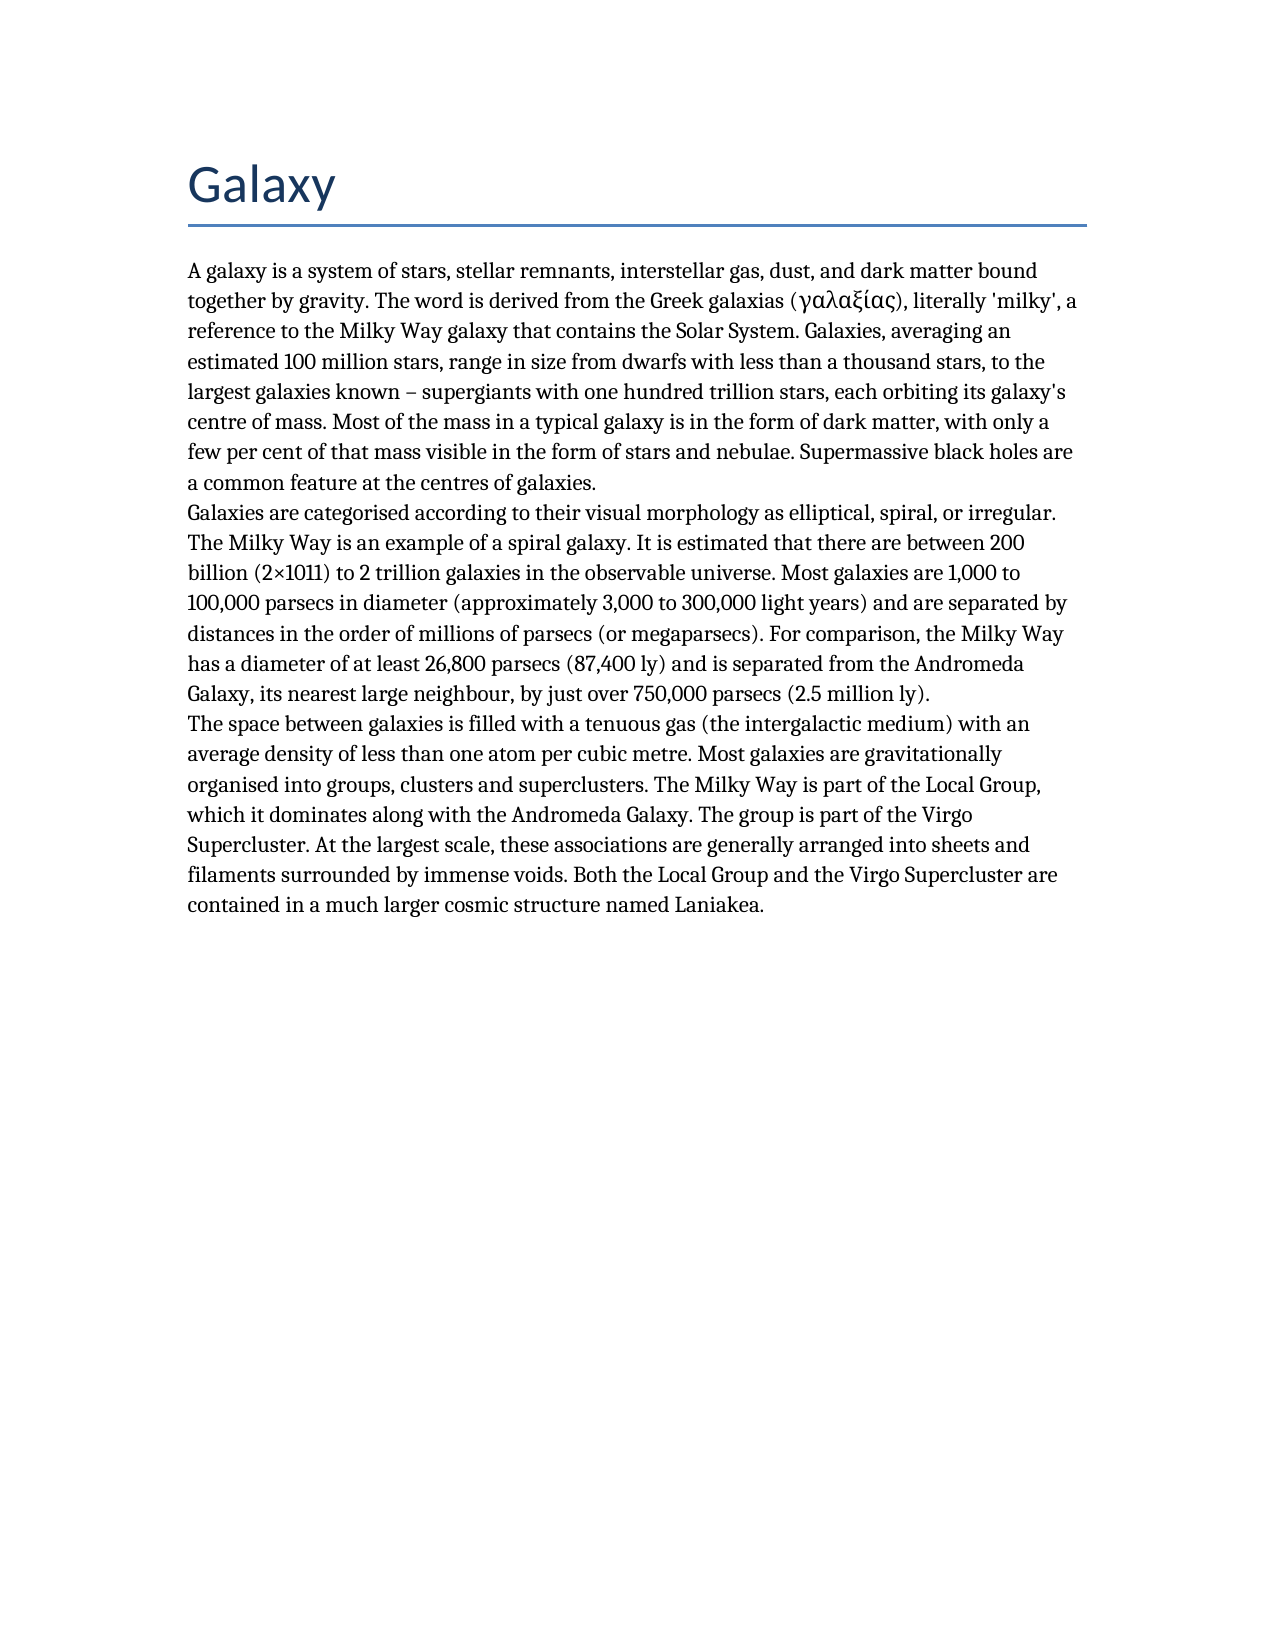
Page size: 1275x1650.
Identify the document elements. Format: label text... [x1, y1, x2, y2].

text A galaxy is a system of stars, stellar remnants, interstellar gas, dust, and dark matter bound together by gravity. The word is derived from the Greek galaxias (γαλαξίας), literally 'milky', a reference to the Milky Way galaxy that contains the Solar System. Galaxies, averaging an estimated 100 million stars, range in size from dwarfs with less than a thousand stars, to the largest galaxies known – supergiants with one hundred trillion stars, each orbiting its galaxy's centre of mass. Most of the mass in a typical galaxy is in the form of dark matter, with only a few per cent of that mass visible in the form of stars and nebulae. Supermassive black holes are a common feature at the centres of galaxies. Galaxies are categorised according to their visual morphology as elliptical, spiral, or irregular. The Milky Way is an example of a spiral galaxy. It is estimated that there are between 200 billion (2×1011) to 2 trillion galaxies in the observable universe. Most galaxies are 1,000 to 100,000 parsecs in diameter (approximately 3,000 to 300,000 light years) and are separated by distances in the order of millions of parsecs (or megaparsecs). For comparison, the Milky Way has a diameter of at least 26,800 parsecs (87,400 ly) and is separated from the Andromeda Galaxy, its nearest large neighbour, by just over 750,000 parsecs (2.5 million ly). The space between galaxies is filled with a tenuous gas (the intergalactic medium) with an average density of less than one atom per cubic metre. Most galaxies are gravitationally organised into groups, clusters and superclusters. The Milky Way is part of the Local Group, which it dominates along with the Andromeda Galaxy. The group is part of the Virgo Supercluster. At the largest scale, these associations are generally arranged into sheets and filaments surrounded by immense voids. Both the Local Group and the Virgo Supercluster are contained in a much larger cosmic structure named Laniakea. [187, 258, 1087, 918]
title Galaxy [187, 150, 1087, 227]
